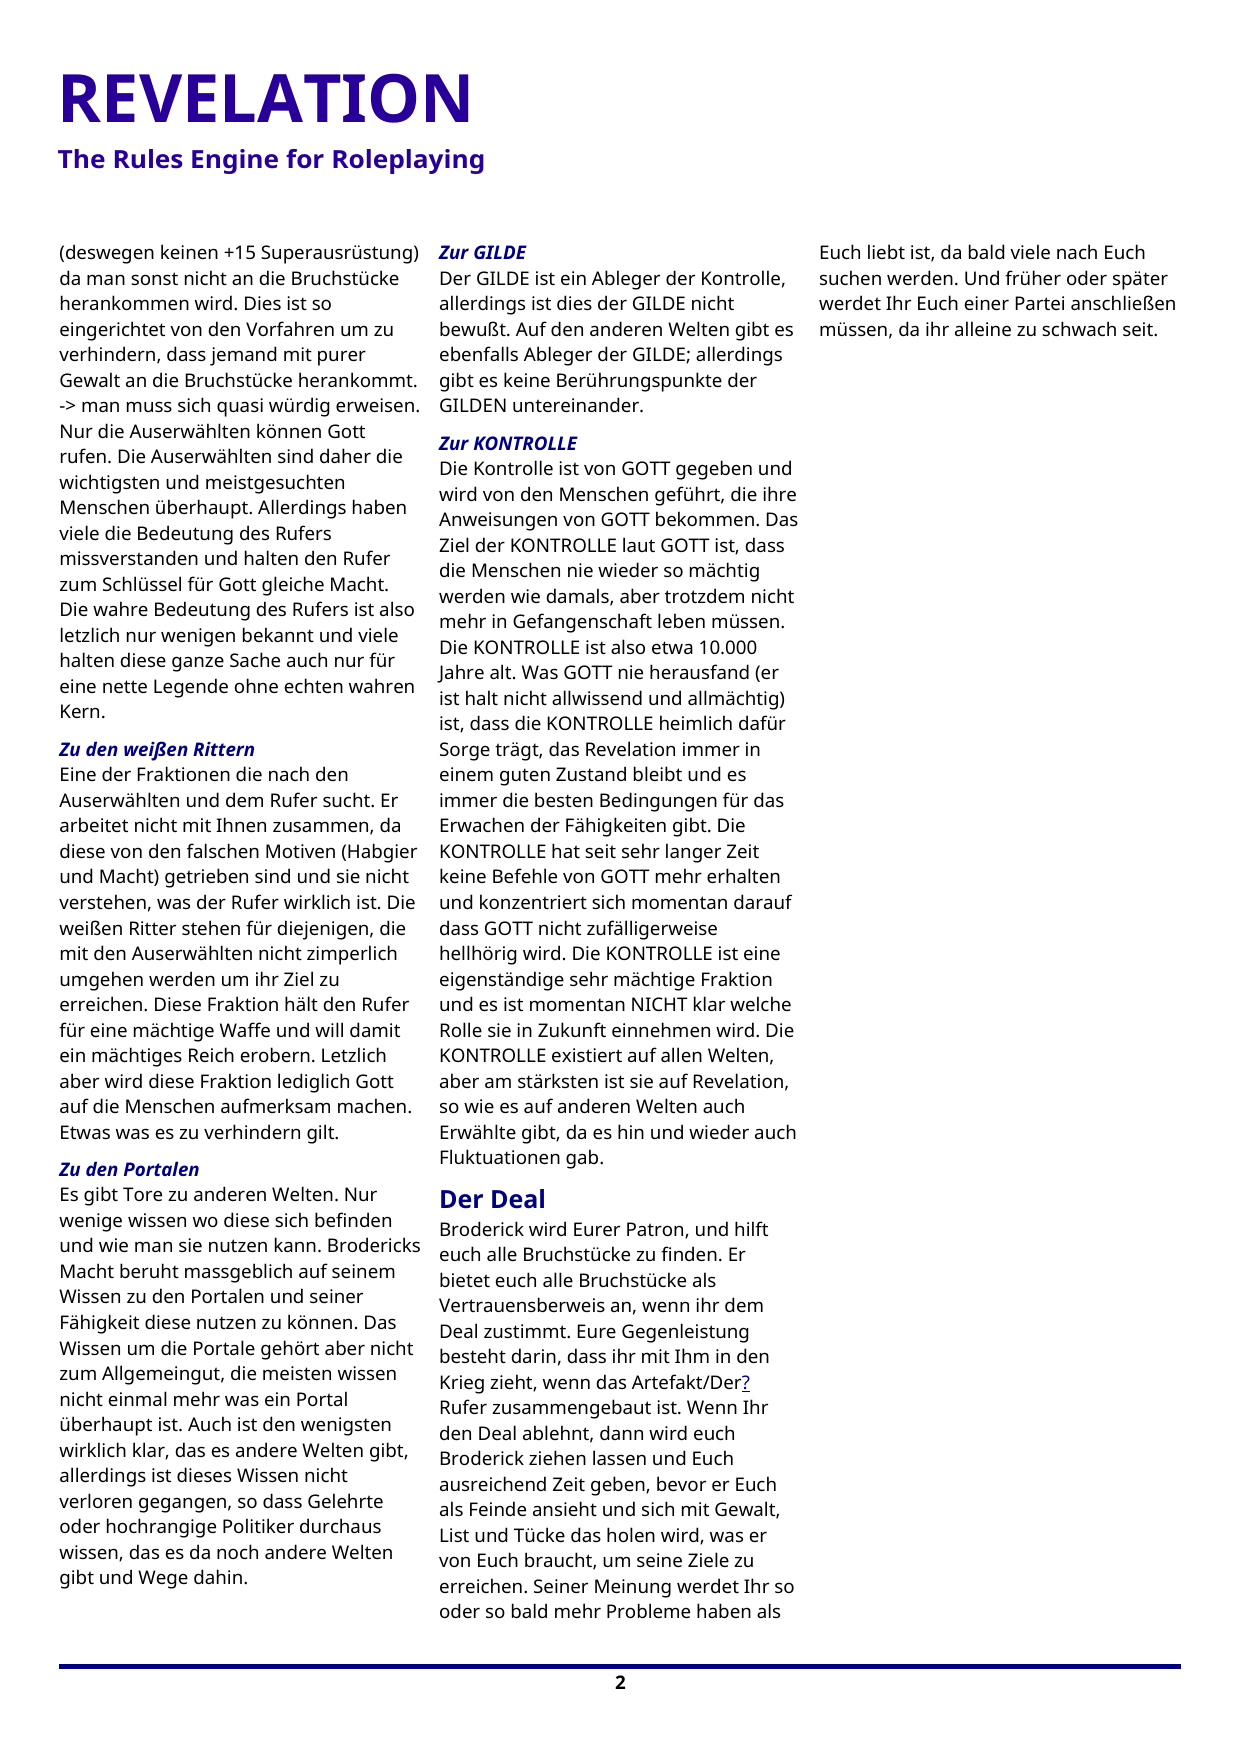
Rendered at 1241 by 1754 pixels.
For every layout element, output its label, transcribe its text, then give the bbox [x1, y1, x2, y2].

subtitle Zur KONTROLLE [439, 430, 801, 455]
text Eine der Fraktionen die nach den Auserwählten und dem Rufer sucht. Er arbeitet nicht mit Ihnen zusammen, da diese von den falschen Motiven (Habgier und Macht) getrieben sind und sie nicht verstehen, was der Rufer wirklich ist. Die weißen Ritter stehen für diejenigen, die mit den Auserwählten nicht zimperlich umgehen werden um ihr Ziel zu erreichen. Diese Fraktion hält den Rufer für eine mächtige Waffe und will damit ein mächtiges Reich erobern. Letzlich aber wird diese Fraktion lediglich Gott auf die Menschen aufmerksam machen. Etwas was es zu verhindern gilt. [59, 762, 421, 1144]
text Broderick wird Eurer Patron, und hilft euch alle Bruchstücke zu finden. Er bietet euch alle Bruchstücke als Vertrauensberweis an, wenn ihr dem Deal zustimmt. Eure Gegenleistung besteht darin, dass ihr mit Ihm in den Krieg zieht, wenn das Artefakt/Der? Rufer zusammengebaut ist. Wenn Ihr den Deal ablehnt, dann wird euch Broderick ziehen lassen und Euch ausreichend Zeit geben, bevor er Euch als Feinde ansieht und sich mit Gewalt, List und Tücke das holen wird, was er von Euch braucht, um seine Ziele zu erreichen. Seiner Meinung werdet Ihr so oder so bald mehr Probleme haben als [439, 1216, 801, 1624]
text Der GILDE ist ein Ableger der Kontrolle, allerdings ist dies der GILDE nicht bewußt. Auf den anderen Welten gibt es ebenfalls Ableger der GILDE; allerdings gibt es keine Berührungspunkte der GILDEN untereinander. [439, 265, 801, 418]
text Die Kontrolle ist von GOTT gegeben und wird von den Menschen geführt, die ihre Anweisungen von GOTT bekommen. Das Ziel der KONTROLLE laut GOTT ist, dass die Menschen nie wieder so mächtig werden wie damals, aber trotzdem nicht mehr in Gefangenschaft leben müssen. Die KONTROLLE ist also etwa 10.000 Jahre alt. Was GOTT nie herausfand (er ist halt nicht allwissend und allmächtig) ist, dass die KONTROLLE heimlich dafür Sorge trägt, das Revelation immer in einem guten Zustand bleibt und es immer die besten Bedingungen für das Erwachen der Fähigkeiten gibt. Die KONTROLLE hat seit sehr langer Zeit keine Befehle von GOTT mehr erhalten und konzentriert sich momentan darauf dass GOTT nicht zufälligerweise hellhörig wird. Die KONTROLLE ist eine eigenständige sehr mächtige Fraktion und es ist momentan NICHT klar welche Rolle sie in Zukunft einnehmen wird. Die KONTROLLE existiert auf allen Welten, aber am stärksten ist sie auf Revelation, so wie es auf anderen Welten auch Erwählte gibt, da es hin und wieder auch Fluktuationen gab. [439, 455, 801, 1170]
subtitle Zur GILDE [439, 239, 801, 265]
text (deswegen keinen +15 Superausrüstung) da man sonst nicht an die Bruchstücke herankommen wird. Dies ist so eingerichtet von den Vorfahren um zu verhindern, dass jemand mit purer Gewalt an die Bruchstücke herankommt. -> man muss sich quasi würdig erweisen. Nur die Auserwählten können Gott rufen. Die Auserwählten sind daher die wichtigsten und meistgesuchten Menschen überhaupt. Allerdings haben viele die Bedeutung des Rufers missverstanden und halten den Rufer zum Schlüssel für Gott gleiche Macht. Die wahre Bedeutung des Rufers ist also letzlich nur wenigen bekannt und viele halten diese ganze Sache auch nur für eine nette Legende ohne echten wahren Kern. [59, 239, 421, 724]
subtitle Zu den Portalen [59, 1156, 421, 1182]
subtitle Zu den weißen Rittern [59, 736, 421, 762]
text Es gibt Tore zu anderen Welten. Nur wenige wissen wo diese sich befinden und wie man sie nutzen kann. Brodericks Macht beruht massgeblich auf seinem Wissen zu den Portalen und seiner Fähigkeit diese nutzen zu können. Das Wissen um die Portale gehört aber nicht zum Allgemeingut, die meisten wissen nicht einmal mehr was ein Portal überhaupt ist. Auch ist den wenigsten wirklich klar, das es andere Welten gibt, allerdings ist dieses Wissen nicht verloren gegangen, so dass Gelehrte oder hochrangige Politiker durchaus wissen, das es da noch andere Welten gibt und Wege dahin. [59, 1182, 421, 1590]
subtitle Der Deal [439, 1182, 801, 1216]
text Euch liebt ist, da bald viele nach Euch suchen werden. Und früher oder später werdet Ihr Euch einer Partei anschließen müssen, da ihr alleine zu schwach seit. [819, 239, 1181, 342]
